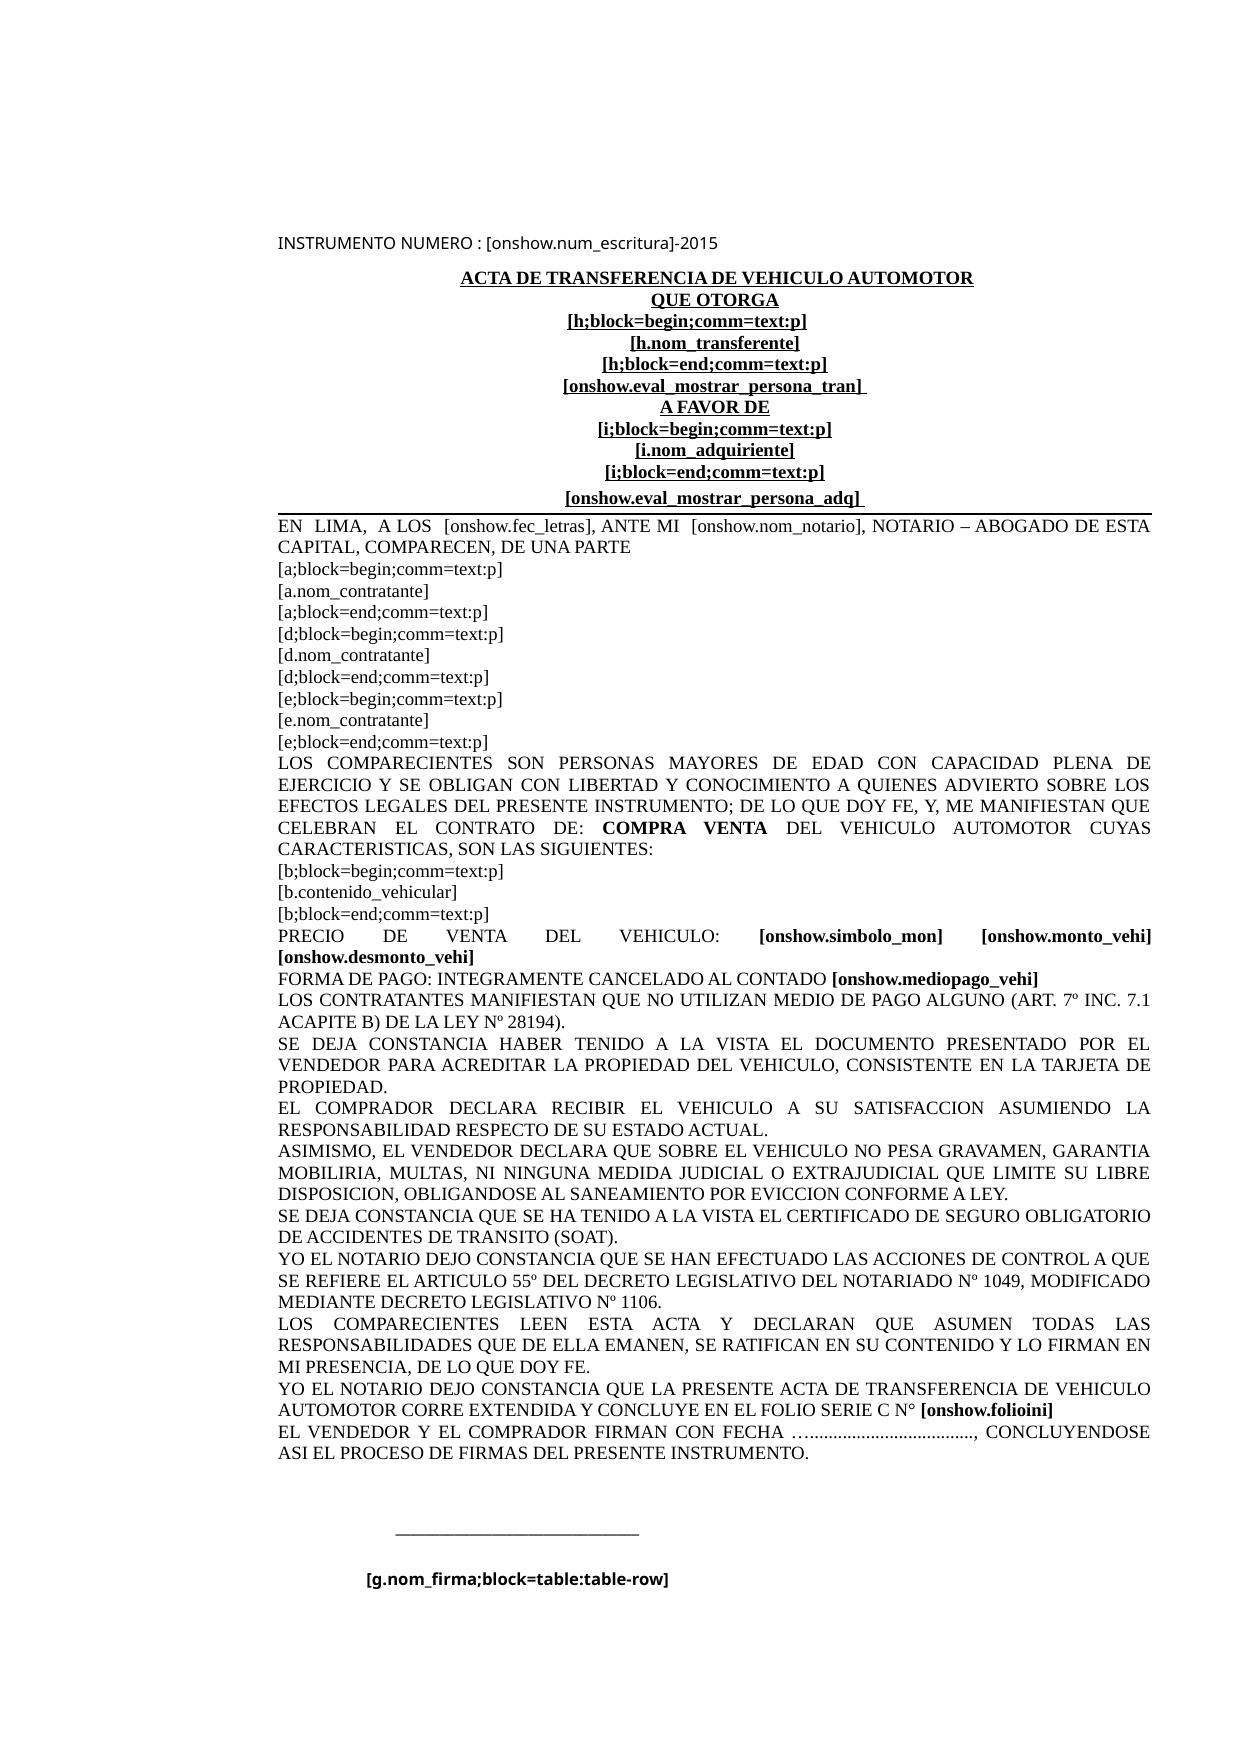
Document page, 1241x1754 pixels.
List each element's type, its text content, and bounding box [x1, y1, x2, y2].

text SE DEJA CONSTANCIA QUE SE HA TENIDO A LA VISTA EL CERTIFICADO DE SEGURO OBLIGATORIO DE ACCIDENTES DE TRANSITO (SOAT). [278, 1205, 1152, 1248]
text EL VENDEDOR Y EL COMPRADOR FIRMAN CON FECHA …..................................., CONCLUYENDOSE ASI EL PROCESO DE FIRMAS DEL PRESENTE INSTRUMENTO. [278, 1421, 1152, 1464]
text ASIMISMO, EL VENDEDOR DECLARA QUE SOBRE EL VEHICULO NO PESA GRAVAMEN, GARANTIA MOBILIRIA, MULTAS, NI NINGUNA MEDIDA JUDICIAL O EXTRAJUDICIAL QUE LIMITE SU LIBRE DISPOSICION, OBLIGANDOSE AL SANEAMIENTO POR EVICCION CONFORME A LEY. [278, 1140, 1152, 1205]
text [i.nom_adquiriente] [278, 439, 1152, 461]
text [e;block=end;comm=text:p] [278, 731, 1152, 752]
subtitle INSTRUMENTO NUMERO : [onshow.num_escritura]-2015 [278, 232, 1152, 254]
table_header _________________________________ [g.nom_firma;block=table:table-row] [278, 1464, 757, 1620]
text [d.nom_contratante] [278, 644, 1152, 666]
text [e;block=begin;comm=text:p] [278, 687, 1152, 709]
text [a;block=begin;comm=text:p] [278, 558, 1152, 579]
text [onshow.eval_mostrar_persona_adq] [278, 482, 1152, 513]
text LOS COMPARECIENTES LEEN ESTA ACTA Y DECLARAN QUE ASUMEN TODAS LAS RESPONSABILIDADES QUE DE ELLA EMANEN, SE RATIFICAN EN SU CONTENIDO Y LO FIRMAN EN MI PRESENCIA, DE LO QUE DOY FE. [278, 1313, 1152, 1377]
text [i;block=end;comm=text:p] [278, 461, 1152, 482]
text [b.contenido_vehicular] [278, 881, 1152, 903]
text SE DEJA CONSTANCIA HABER TENIDO A LA VISTA EL DOCUMENTO PRESENTADO POR EL VENDEDOR PARA ACREDITAR LA PROPIEDAD DEL VEHICULO, CONSISTENTE EN LA TARJETA DE PROPIEDAD. [278, 1032, 1152, 1097]
text EL COMPRADOR DECLARA RECIBIR EL VEHICULO A SU SATISFACCION ASUMIENDO LA RESPONSABILIDAD RESPECTO DE SU ESTADO ACTUAL. [278, 1097, 1152, 1140]
text [d;block=end;comm=text:p] [278, 666, 1152, 687]
text LOS CONTRATANTES MANIFIESTAN QUE NO UTILIZAN MEDIO DE PAGO ALGUNO (ART. 7º INC. 7.1 ACAPITE B) DE LA LEY Nº 28194). [278, 989, 1152, 1032]
table_header [757, 1464, 1237, 1620]
text [a;block=end;comm=text:p] [278, 601, 1152, 623]
text [a.nom_contratante] [278, 579, 1152, 601]
text [h.nom_transferente] [278, 332, 1152, 353]
text EN LIMA, A LOS [onshow.fec_letras], ANTE MI [onshow.nom_notario], NOTARIO – ABOGADO DE ESTA CAPITAL, COMPARECEN, DE UNA PARTE [278, 515, 1152, 558]
text LOS COMPARECIENTES SON PERSONAS MAYORES DE EDAD CON CAPACIDAD PLENA DE EJERCICIO Y SE OBLIGAN CON LIBERTAD Y CONOCIMIENTO A QUIENES ADVIERTO SOBRE LOS EFECTOS LEGALES DEL PRESENTE INSTRUMENTO; DE LO QUE DOY FE, Y, ME MANIFIESTAN QUE CELEBRAN EL CONTRATO DE: COMPRA VENTA DEL VEHICULO AUTOMOTOR CUYAS CARACTERISTICAS, SON LAS SIGUIENTES: [278, 752, 1152, 860]
text [i;block=begin;comm=text:p] [278, 418, 1152, 439]
text PRECIO DE VENTA DEL VEHICULO: [onshow.simbolo_mon] [onshow.monto_vehi] [onshow.desmonto_vehi] [278, 924, 1152, 968]
text YO EL NOTARIO DEJO CONSTANCIA QUE LA PRESENTE ACTA DE TRANSFERENCIA DE VEHICULO AUTOMOTOR CORRE EXTENDIDA Y CONCLUYE EN EL FOLIO SERIE C N° [onshow.folioini] [278, 1377, 1152, 1421]
text YO EL NOTARIO DEJO CONSTANCIA QUE SE HAN EFECTUADO LAS ACCIONES DE CONTROL A QUE SE REFIERE EL ARTICULO 55º DEL DECRETO LEGISLATIVO DEL NOTARIADO Nº 1049, MODIFICADO MEDIANTE DECRETO LEGISLATIVO Nº 1106. [278, 1248, 1152, 1313]
text QUE OTORGA [278, 288, 1152, 310]
text [h;block=begin;comm=text:p] [278, 310, 1152, 332]
text [d;block=begin;comm=text:p] [278, 623, 1152, 644]
text [h;block=end;comm=text:p] [278, 353, 1152, 375]
text [b;block=begin;comm=text:p] [278, 860, 1152, 881]
text FORMA DE PAGO: INTEGRAMENTE CANCELADO AL CONTADO [onshow.mediopago_vehi] [278, 968, 1152, 989]
text [onshow.eval_mostrar_persona_tran] A FAVOR DE [278, 375, 1152, 418]
text ACTA DE TRANSFERENCIA DE VEHICULO AUTOMOTOR [278, 267, 1152, 288]
text [b;block=end;comm=text:p] [278, 903, 1152, 924]
text [e.nom_contratante] [278, 709, 1152, 731]
